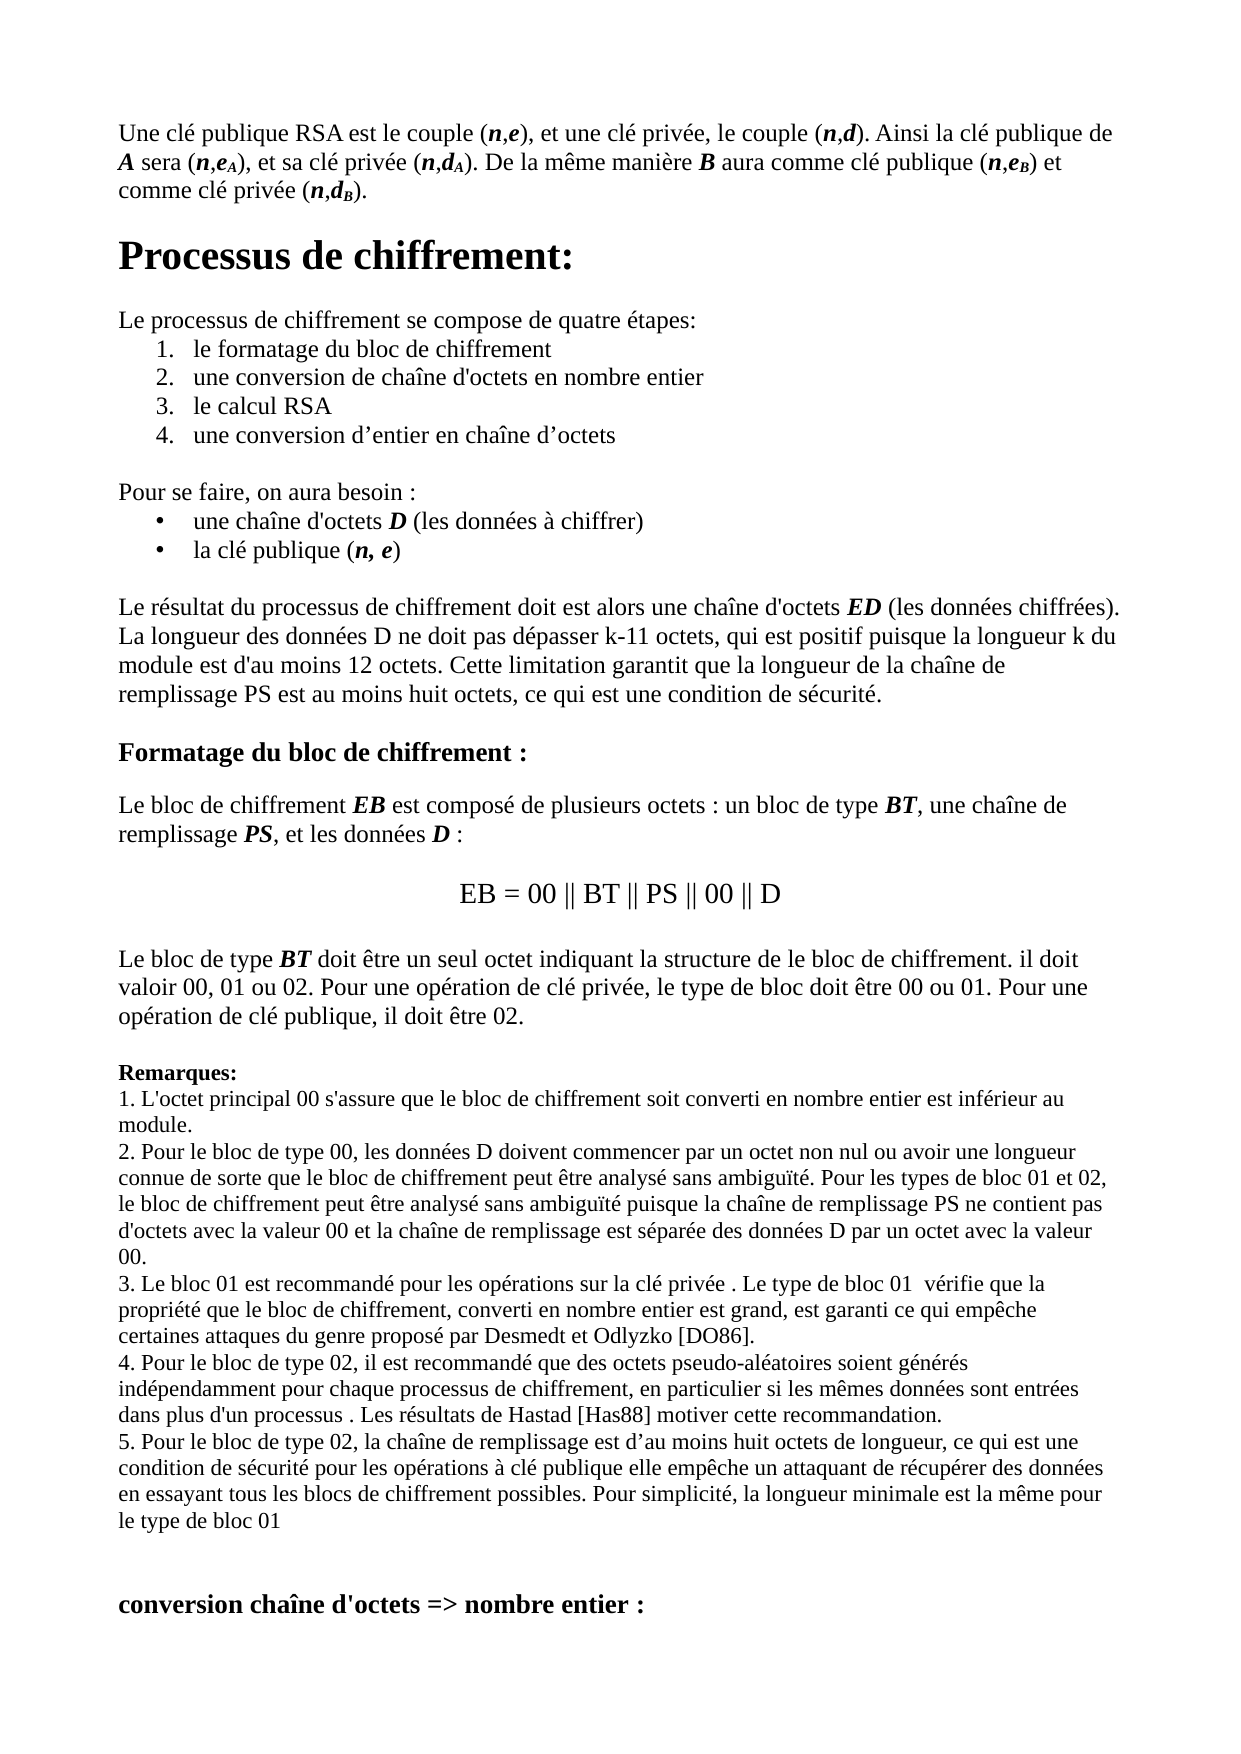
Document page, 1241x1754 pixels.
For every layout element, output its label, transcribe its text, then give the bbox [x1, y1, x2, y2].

list une conversion de chaîne d'octets en nombre entier [156, 362, 1122, 391]
text Une clé publique RSA est le couple (n,e), et une clé privée, le couple (n,d). Ainsi la clé publique de A sera (n,eA), et sa clé privée (n,dA). De la même manière B aura comme clé publique (n,eB) et comme clé privée (n,dB). [118, 118, 1122, 204]
list la clé publique (n, e) [156, 535, 1122, 564]
text La longueur des données D ne doit pas dépasser k-11 octets, qui est positif puisque la longueur k du module est d'au moins 12 octets. Cette limitation garantit que la longueur de la chaîne de remplissage PS est au moins huit octets, ce qui est une condition de sécurité. [118, 621, 1122, 707]
text Pour se faire, on aura besoin : [118, 477, 1122, 506]
text 4. Pour le bloc de type 02, il est recommandé que des octets pseudo-aléatoires soient générés indépendamment pour chaque processus de chiffrement, en particulier si les mêmes données sont entrées dans plus d'un processus . Les résultats de Hastad [Has88] motiver cette recommandation. [118, 1349, 1122, 1428]
text Le bloc de chiffrement EB est composé de plusieurs octets : un bloc de type BT, une chaîne de remplissage PS, et les données D : [118, 790, 1122, 848]
text conversion chaîne d'octets => nombre entier : [118, 1588, 1122, 1619]
text 3. Le bloc 01 est recommandé pour les opérations sur la clé privée . Le type de bloc 01 vérifie que la propriété que le bloc de chiffrement, converti en nombre entier est grand, est garanti ce qui empêche certaines attaques du genre proposé par Desmedt et Odlyzko [DO86]. [118, 1269, 1122, 1349]
text Le processus de chiffrement se compose de quatre étapes: [118, 305, 1122, 334]
text Le résultat du processus de chiffrement doit est alors une chaîne d'octets ED (les données chiffrées). [118, 592, 1122, 621]
text 5. Pour le bloc de type 02, la chaîne de remplissage est d’au moins huit octets de longueur, ce qui est une condition de sécurité pour les opérations à clé publique elle empêche un attaquant de récupérer des données en essayant tous les blocs de chiffrement possibles. Pour simplicité, la longueur minimale est la même pour le type de bloc 01 [118, 1428, 1122, 1533]
list une conversion d’entier en chaîne d’octets [156, 420, 1122, 449]
text Le bloc de type BT doit être un seul octet indiquant la structure de le bloc de chiffrement. il doit valoir 00, 01 ou 02. Pour une opération de clé privée, le type de bloc doit être 00 ou 01. Pour une opération de clé publique, il doit être 02. [118, 944, 1122, 1030]
text 1. L'octet principal 00 s'assure que le bloc de chiffrement soit converti en nombre entier est inférieur au module. [118, 1085, 1122, 1138]
text Remarques: [118, 1059, 1122, 1085]
text Formatage du bloc de chiffrement : [118, 736, 1122, 767]
text EB = 00 || BT || PS || 00 || D [118, 877, 1122, 910]
list le formatage du bloc de chiffrement [156, 334, 1122, 362]
text Processus de chiffrement: [118, 231, 1122, 279]
list le calcul RSA [156, 391, 1122, 420]
list une chaîne d'octets D (les données à chiffrer) [156, 506, 1122, 535]
text 2. Pour le bloc de type 00, les données D doivent commencer par un octet non nul ou avoir une longueur connue de sorte que le bloc de chiffrement peut être analysé sans ambiguïté. Pour les types de bloc 01 et 02, le bloc de chiffrement peut être analysé sans ambiguïté puisque la chaîne de remplissage PS ne contient pas d'octets avec la valeur 00 et la chaîne de remplissage est séparée des données D par un octet avec la valeur 00. [118, 1138, 1122, 1269]
